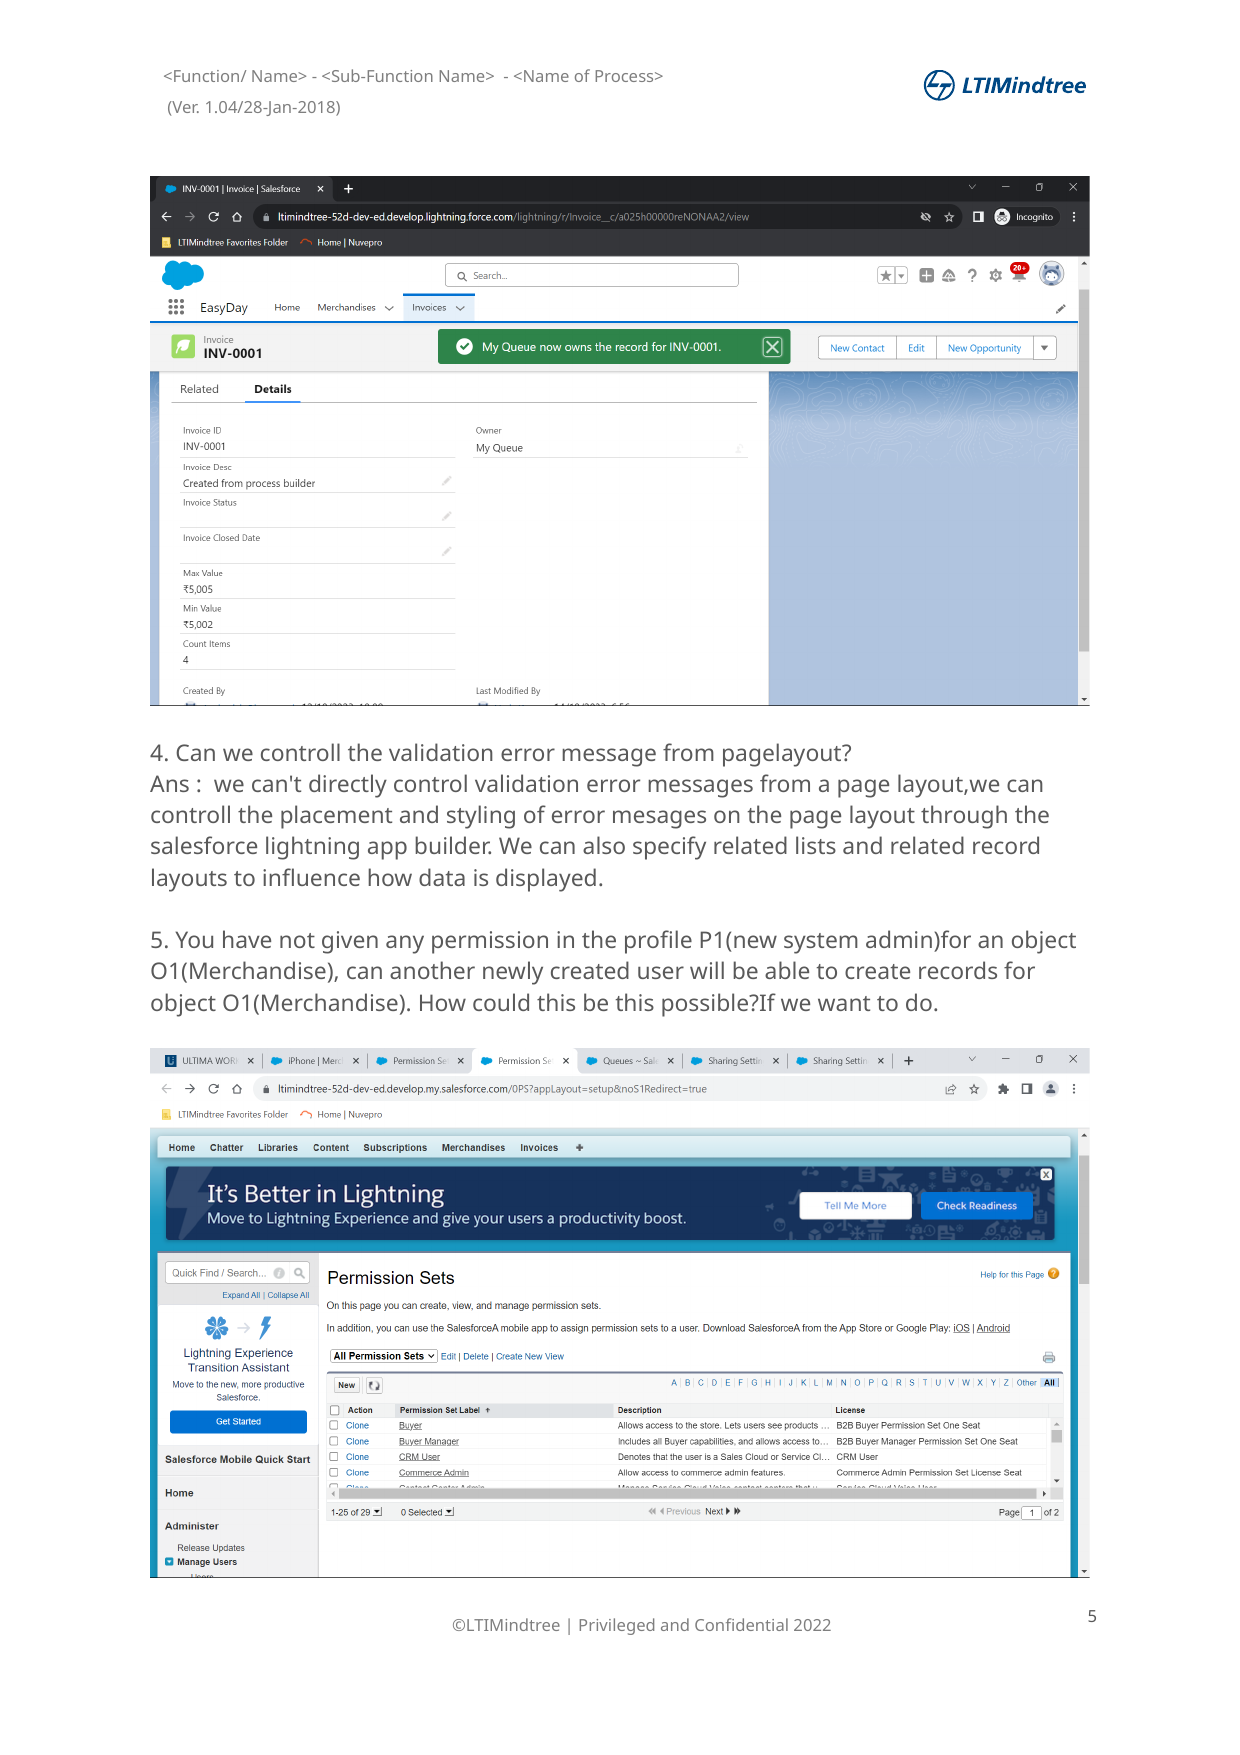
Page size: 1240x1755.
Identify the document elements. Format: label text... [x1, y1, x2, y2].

text 5. You have not given any permission in the profile P1(new system admin)for an object O1(Merchandise), can another newly created user will be able to create records for object O1(Merchandise). How could this be this possible?If we want to do. [150, 924, 1089, 1018]
text 4. Can we controll the validation error message from pagelayout? [150, 736, 1089, 768]
text Ans : we can't directly control validation error messages from a page layout,we can controll the placement and styling of error mesages on the page layout through the salesforce lightning app builder. We can also specify related lists and related record layouts to influence how data is displayed. [150, 768, 1089, 893]
